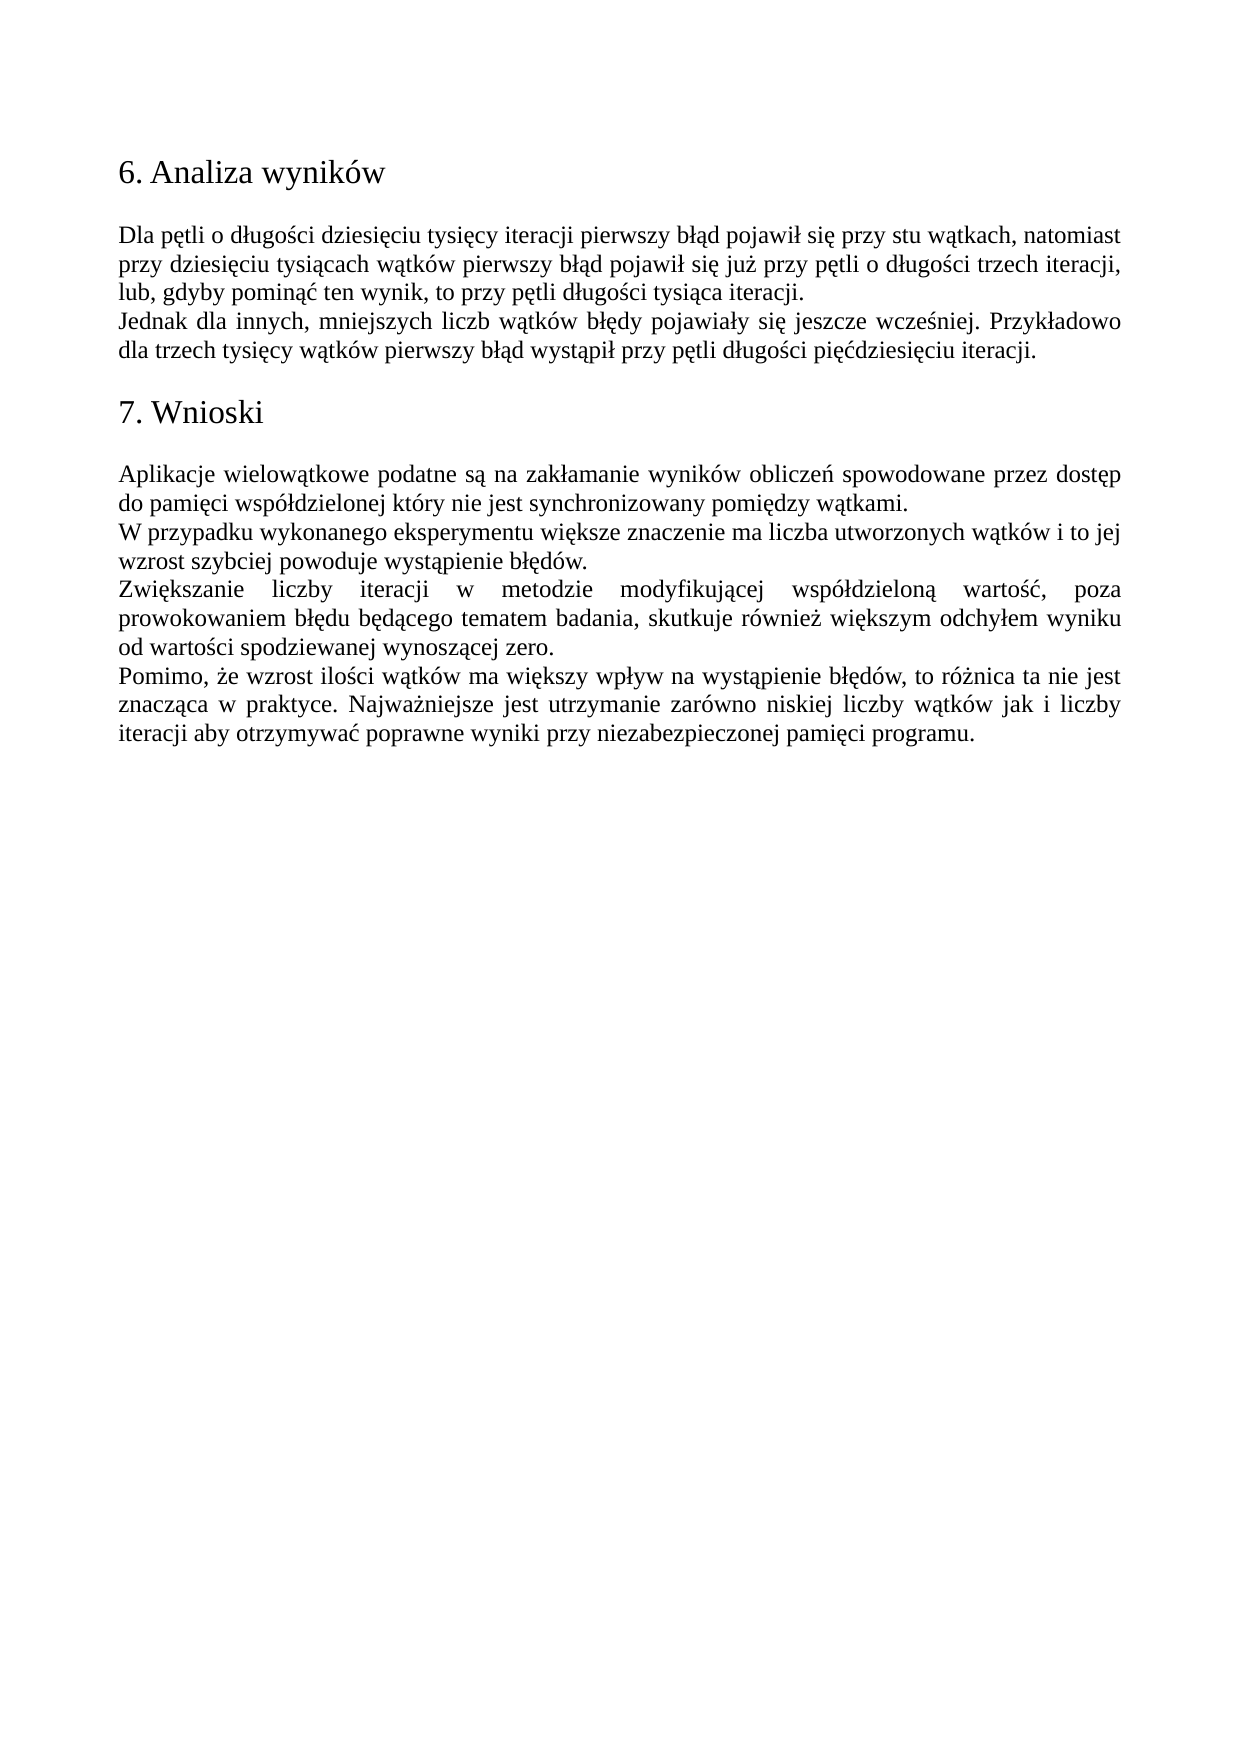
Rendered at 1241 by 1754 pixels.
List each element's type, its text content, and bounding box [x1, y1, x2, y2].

text W przypadku wykonanego eksperymentu większe znaczenie ma liczba utworzonych wątków i to jej wzrost szybciej powoduje wystąpienie błędów. [118, 517, 1122, 574]
text Dla pętli o długości dziesięciu tysięcy iteracji pierwszy błąd pojawił się przy stu wątkach, natomiast przy dziesięciu tysiącach wątków pierwszy błąd pojawił się już przy pętli o długości trzech iteracji, lub, gdyby pominąć ten wynik, to przy pętli długości tysiąca iteracji. [118, 220, 1122, 306]
text Aplikacje wielowątkowe podatne są na zakłamanie wyników obliczeń spowodowane przez dostęp do pamięci współdzielonej który nie jest synchronizowany pomiędzy wątkami. [118, 459, 1122, 517]
text Pomimo, że wzrost ilości wątków ma większy wpływ na wystąpienie błędów, to różnica ta nie jest znacząca w praktyce. Najważniejsze jest utrzymanie zarówno niskiej liczby wątków jak i liczby iteracji aby otrzymywać poprawne wyniki przy niezabezpieczonej pamięci programu. [118, 661, 1122, 747]
text 6. Analiza wyników [118, 153, 1122, 191]
text 7. Wnioski [118, 392, 1122, 431]
text Zwiększanie liczby iteracji w metodzie modyfikującej współdzieloną wartość, poza prowokowaniem błędu będącego tematem badania, skutkuje również większym odchyłem wyniku od wartości spodziewanej wynoszącej zero. [118, 574, 1122, 661]
text Jednak dla innych, mniejszych liczb wątków błędy pojawiały się jeszcze wcześniej. Przykładowo dla trzech tysięcy wątków pierwszy błąd wystąpił przy pętli długości pięćdziesięciu iteracji. [118, 306, 1122, 364]
